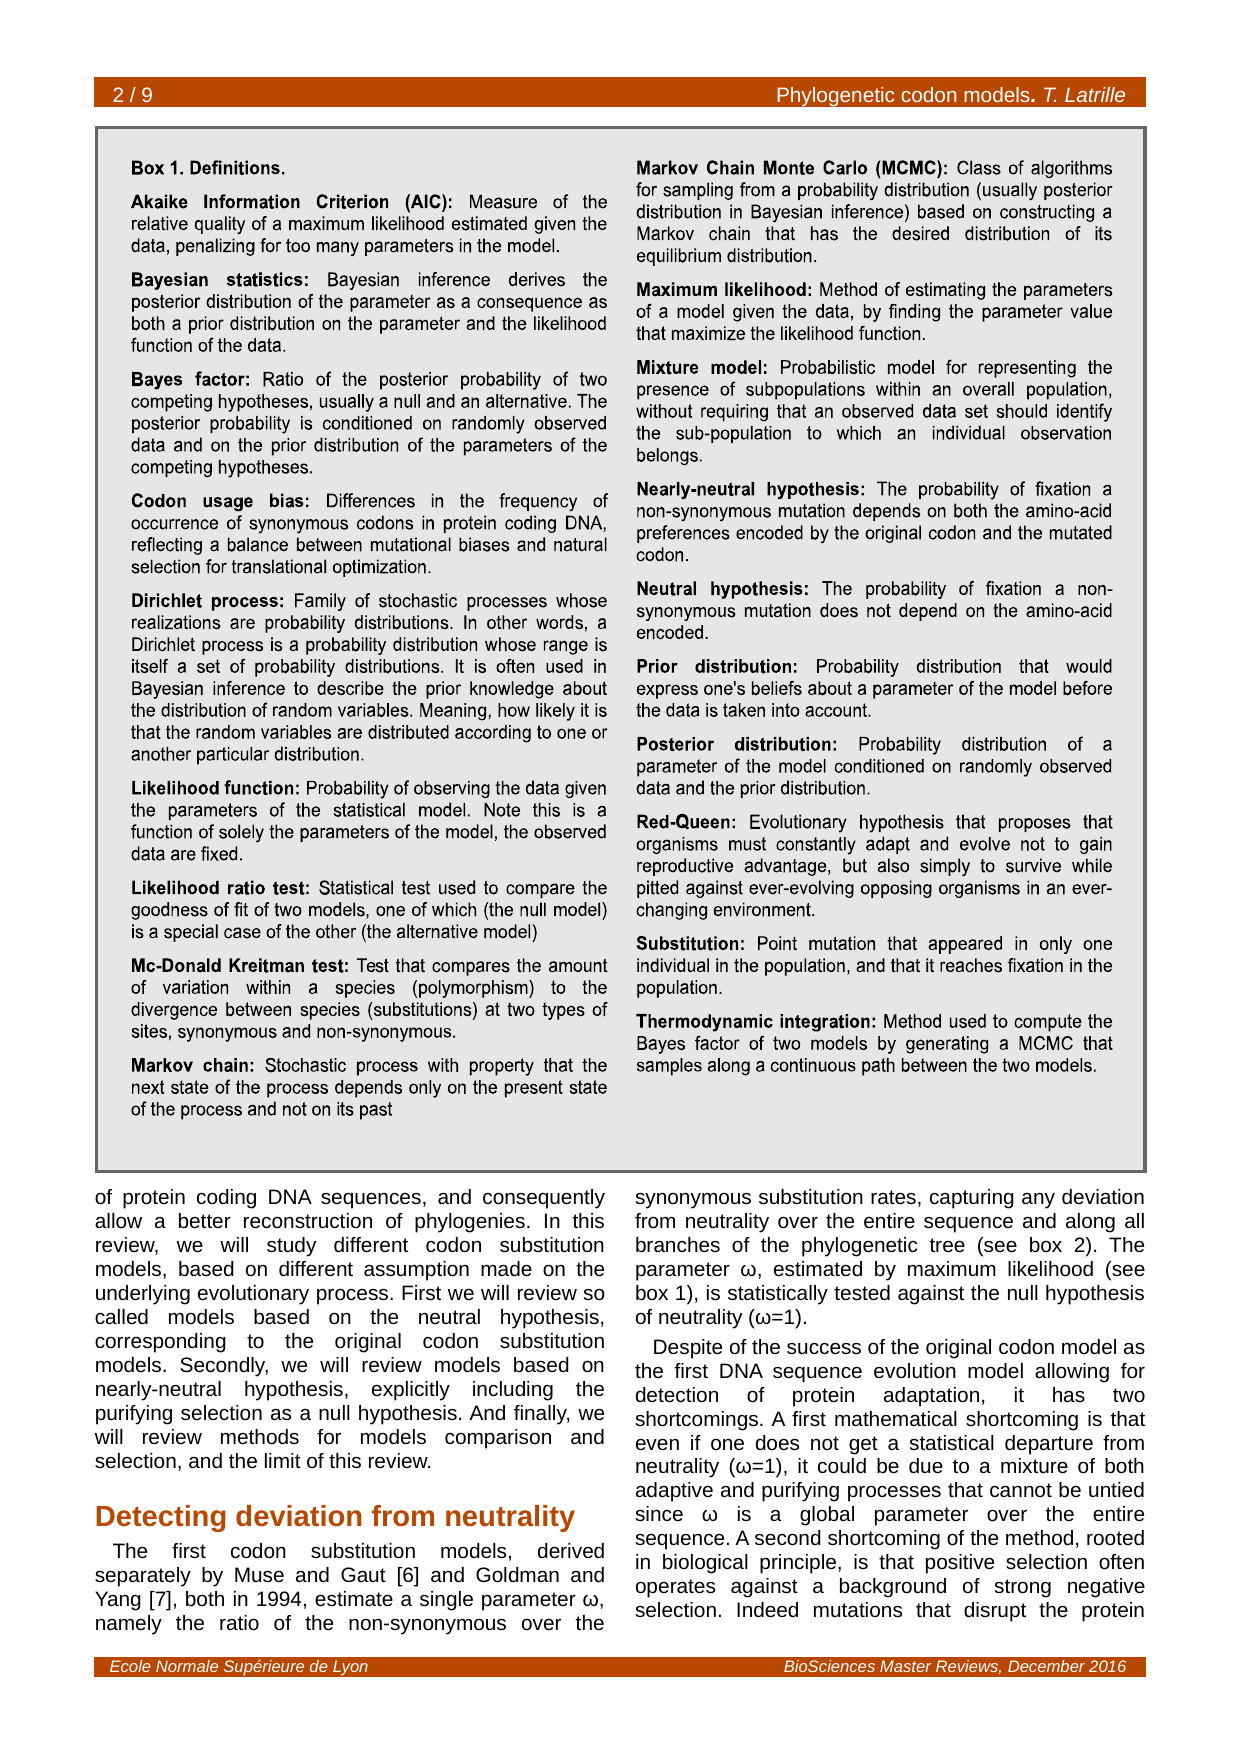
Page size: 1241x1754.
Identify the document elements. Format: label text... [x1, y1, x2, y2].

subtitle Detecting deviation from neutrality [94, 1499, 605, 1532]
text of protein coding DNA sequences, and consequently allow a better reconstruction of phylogenies. In this review, we will study different codon substitution models, based on different assumption made on the underlying evolutionary process. First we will review so called models based on the neutral hypothesis, corresponding to the original codon substitution models. Secondly, we will review models based on nearly-neutral hypothesis, explicitly including the purifying selection as a null hypothesis. And finally, we will review methods for models comparison and selection, and the limit of this review. [94, 124, 605, 1472]
text synonymous substitution rates, capturing any deviation from neutrality over the entire sequence and along all branches of the phylogenetic tree (see box 2). The parameter ω, estimated by maximum likelihood (see box 1), is statistically tested against the null hypothesis of neutrality (ω=1). [635, 1173, 1146, 1329]
text The first codon substitution models, derived separately by Muse and Gaut [6] and Goldman and Yang [7], both in 1994, estimate a single parameter ω, namely the ratio of the non-synonymous over the [94, 1538, 605, 1634]
text Despite of the success of the original codon model as the first DNA sequence evolution model allowing for detection of protein adaptation, it has two shortcomings. A first mathematical shortcoming is that even if one does not get a statistical departure from neutrality (ω=1), it could be due to a mixture of both adaptive and purifying processes that cannot be untied since ω is a global parameter over the entire sequence. A second shortcoming of the method, rooted in biological principle, is that positive selection often operates against a background of strong negative selection. Indeed mutations that disrupt the protein [635, 1334, 1146, 1622]
